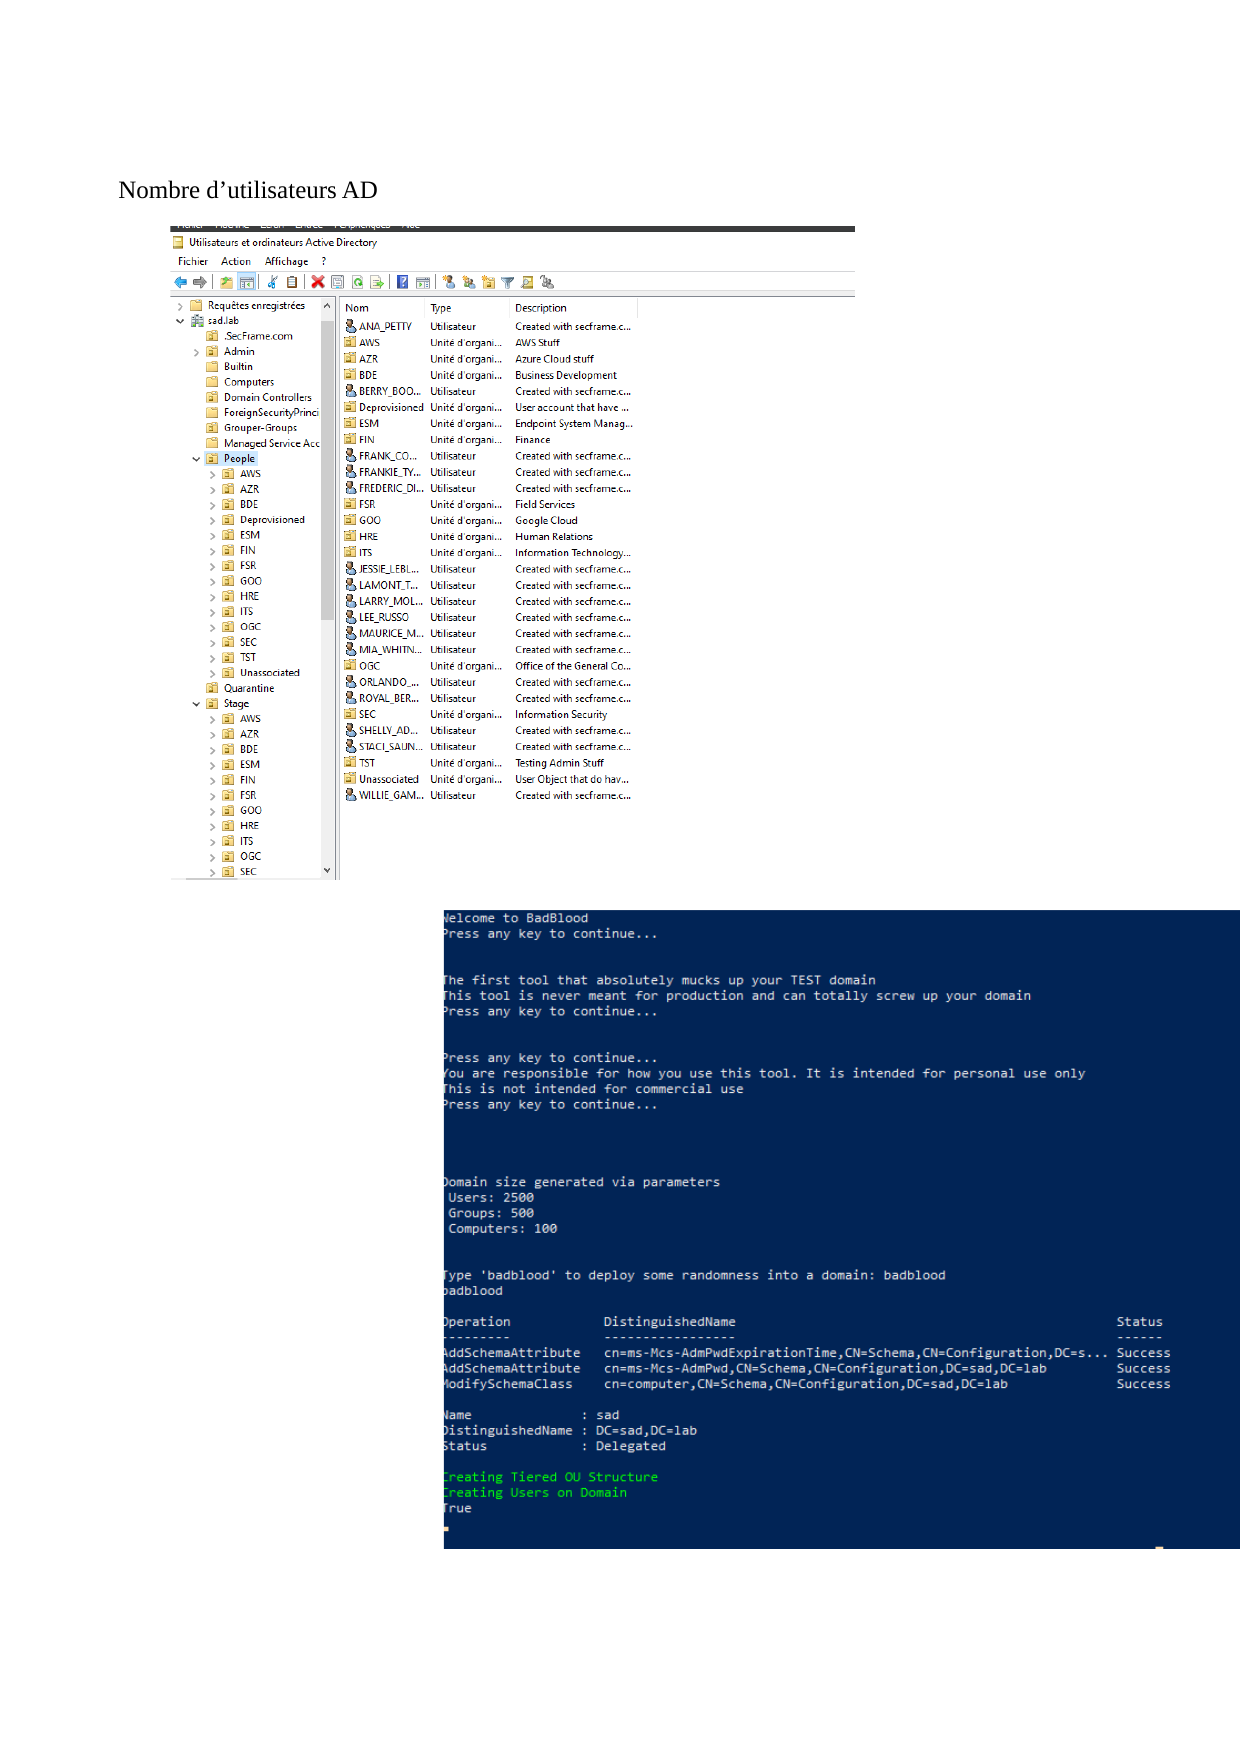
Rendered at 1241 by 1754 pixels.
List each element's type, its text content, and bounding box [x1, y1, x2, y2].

picture [443, 909, 1240, 1549]
text Nombre d’utilisateurs AD [118, 176, 1122, 204]
picture [170, 226, 855, 880]
